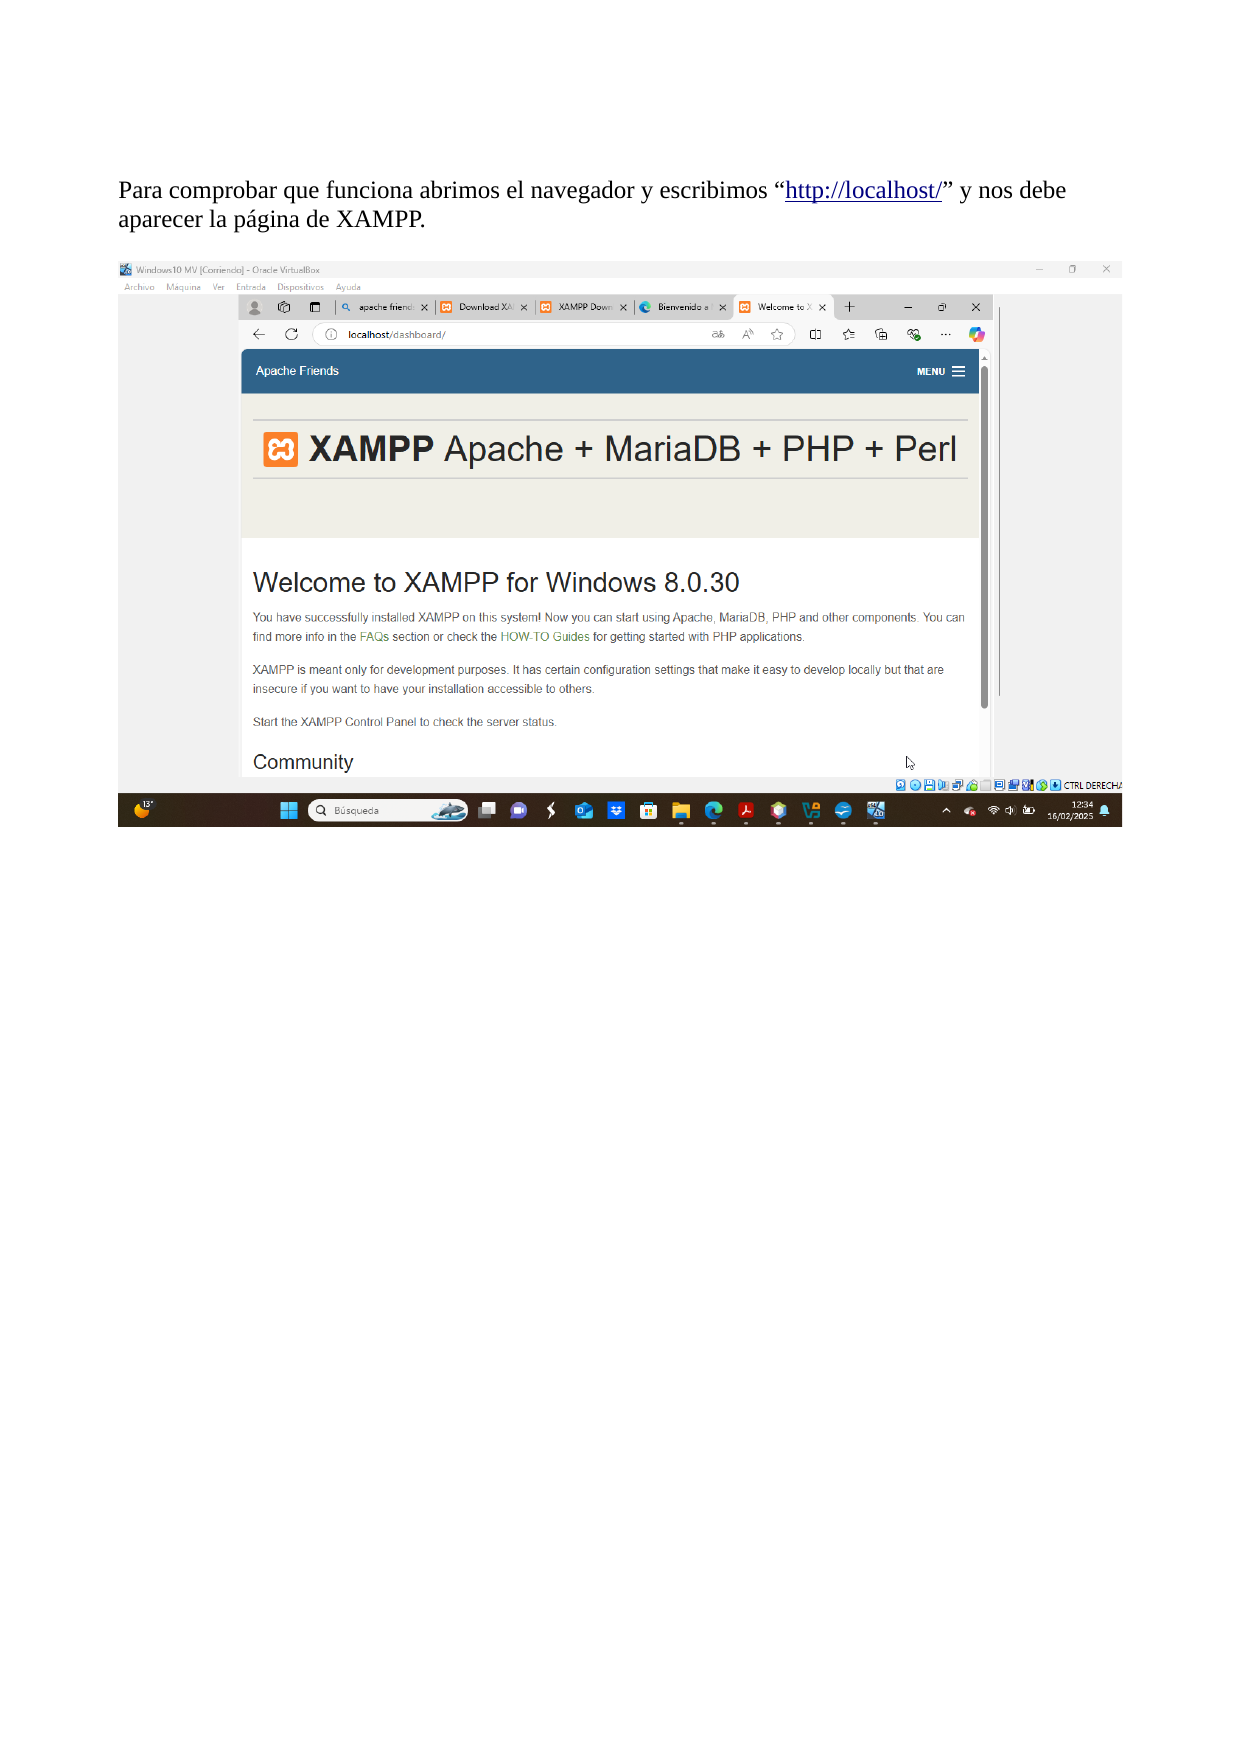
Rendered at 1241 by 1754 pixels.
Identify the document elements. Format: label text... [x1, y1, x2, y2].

picture [118, 261, 1123, 827]
text Para comprobar que funciona abrimos el navegador y escribimos “http://localhost/” y nos debe aparecer la página de XAMPP. [118, 176, 1122, 233]
